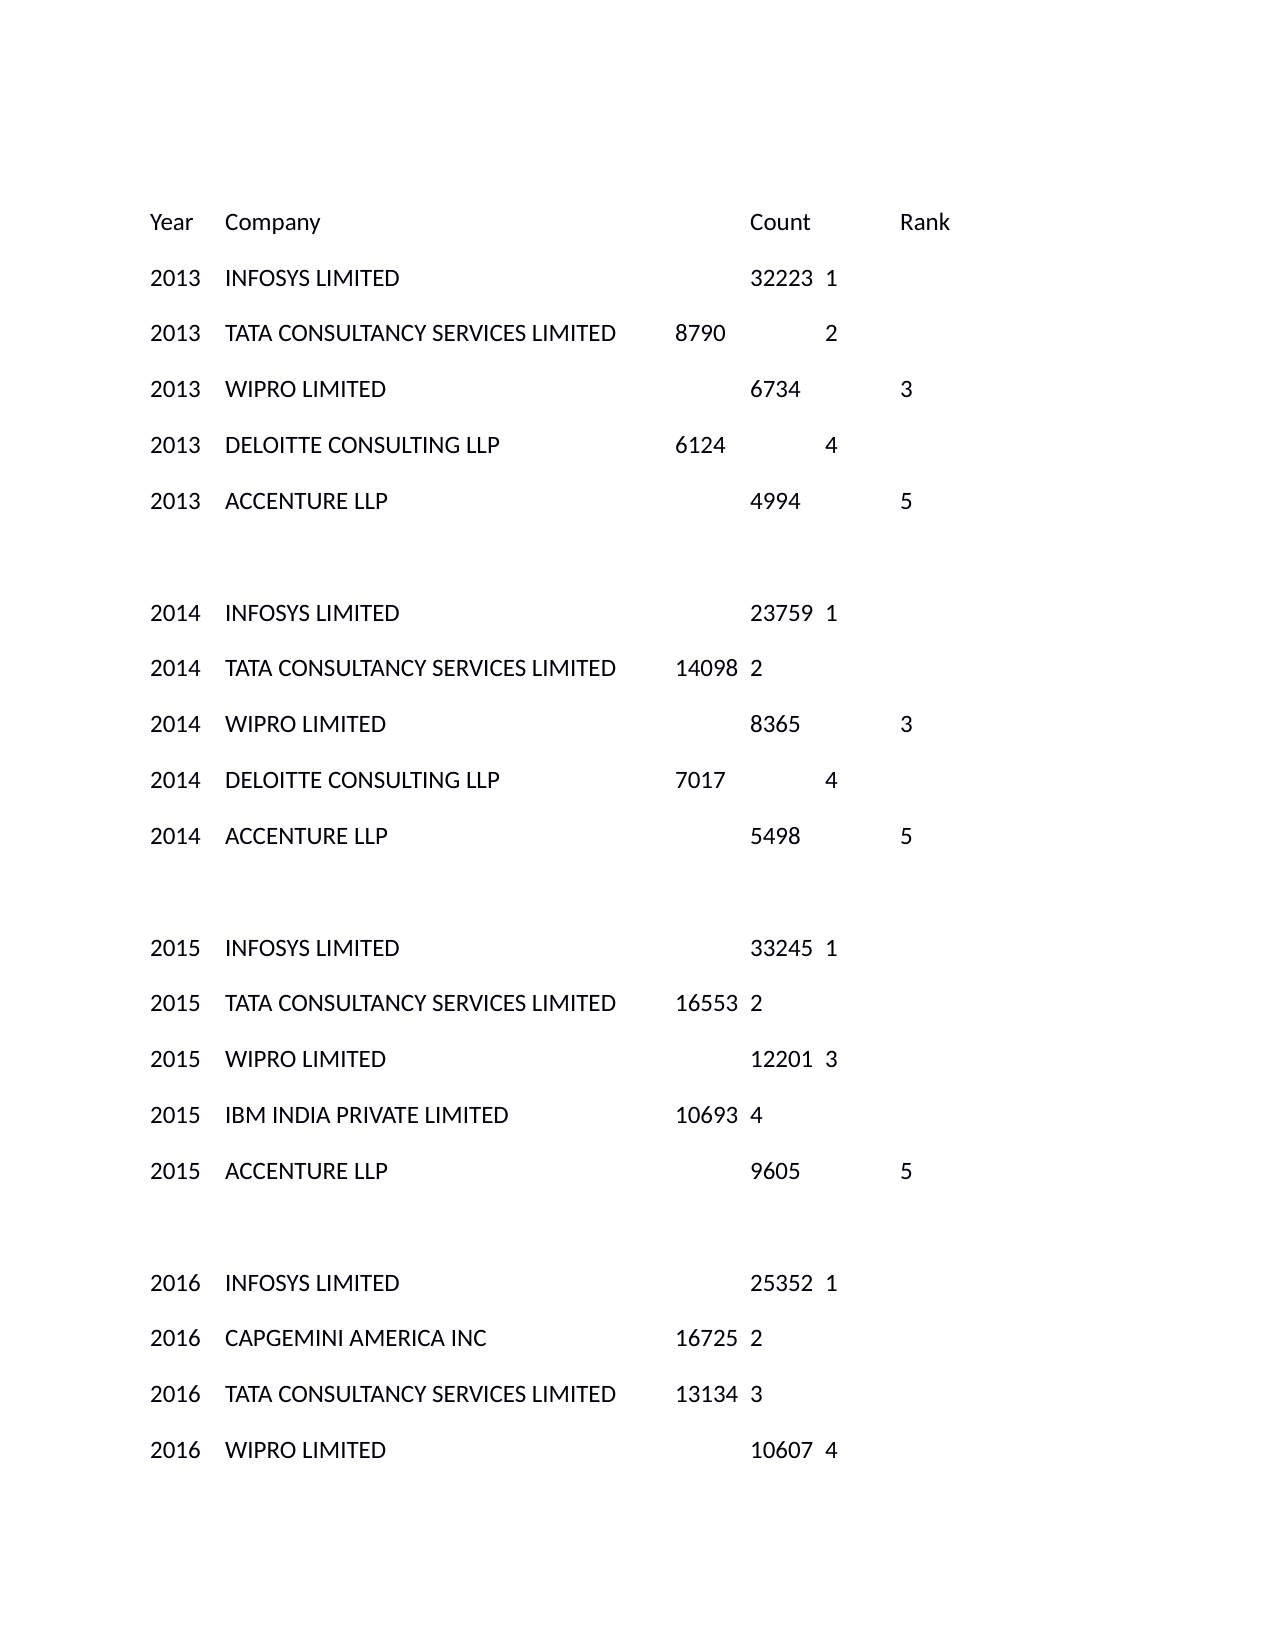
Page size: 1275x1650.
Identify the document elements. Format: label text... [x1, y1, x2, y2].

text 2015 IBM INDIA PRIVATE LIMITED 10693 4 [150, 1099, 1125, 1130]
text 2013 INFOSYS LIMITED 32223 1 [150, 262, 1125, 292]
text 2013 TATA CONSULTANCY SERVICES LIMITED 8790 2 [150, 317, 1125, 348]
text 2013 DELOITTE CONSULTING LLP 6124 4 [150, 429, 1125, 460]
text 2013 ACCENTURE LLP 4994 5 [150, 485, 1125, 516]
text 2014 ACCENTURE LLP 5498 5 [150, 820, 1125, 851]
text 2015 TATA CONSULTANCY SERVICES LIMITED 16553 2 [150, 987, 1125, 1018]
text 2015 ACCENTURE LLP 9605 5 [150, 1155, 1125, 1186]
text 2013 WIPRO LIMITED 6734 3 [150, 373, 1125, 404]
text 2015 WIPRO LIMITED 12201 3 [150, 1043, 1125, 1074]
text 2016 TATA CONSULTANCY SERVICES LIMITED 13134 3 [150, 1378, 1125, 1409]
text 2015 INFOSYS LIMITED 33245 1 [150, 932, 1125, 962]
text 2014 INFOSYS LIMITED 23759 1 [150, 597, 1125, 627]
text 2016 INFOSYS LIMITED 25352 1 [150, 1267, 1125, 1297]
text 2014 TATA CONSULTANCY SERVICES LIMITED 14098 2 [150, 652, 1125, 683]
text 2014 WIPRO LIMITED 8365 3 [150, 708, 1125, 739]
text 2016 CAPGEMINI AMERICA INC 16725 2 [150, 1322, 1125, 1353]
text 2014 DELOITTE CONSULTING LLP 7017 4 [150, 764, 1125, 795]
text 2016 WIPRO LIMITED 10607 4 [150, 1434, 1125, 1465]
text Year Company Count Rank [150, 206, 1125, 236]
